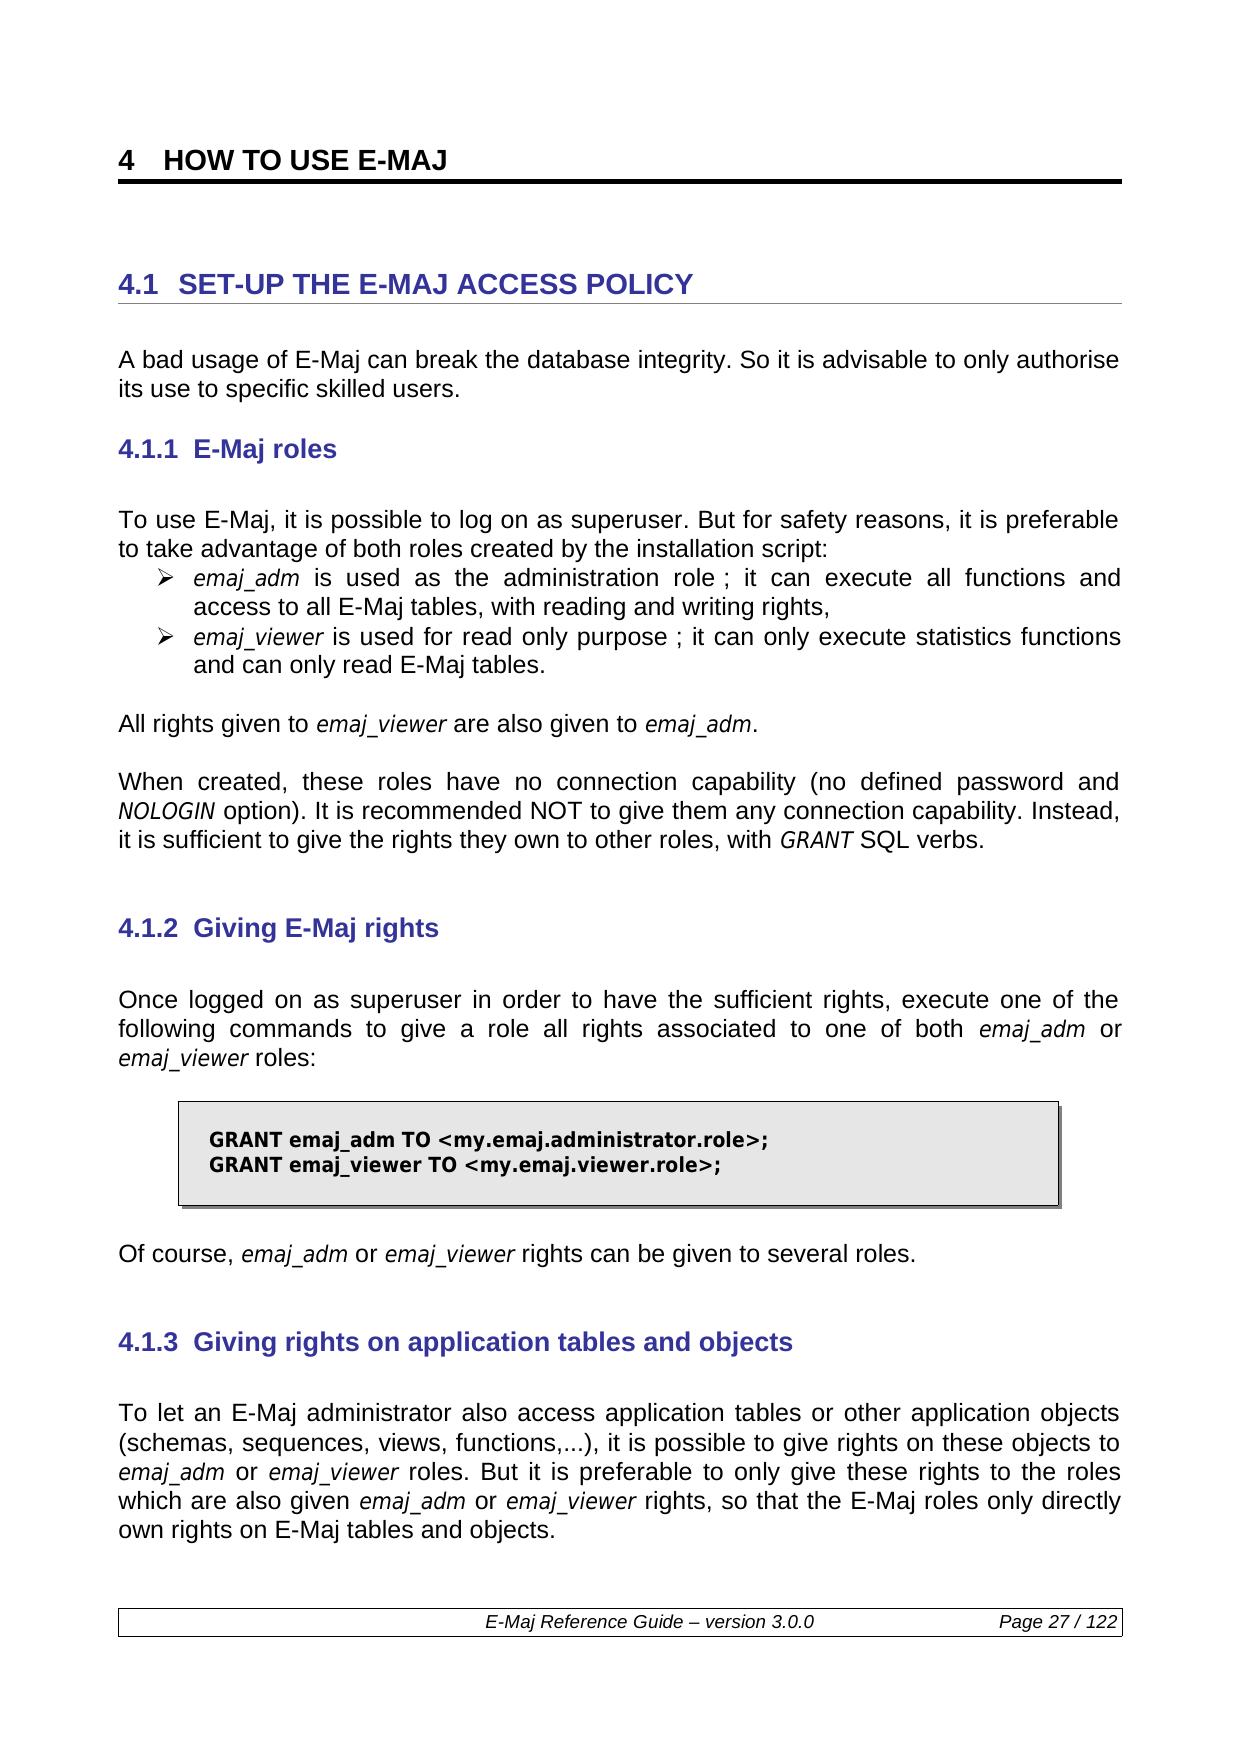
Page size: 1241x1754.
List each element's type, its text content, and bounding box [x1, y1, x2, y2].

subtitle Giving E-Maj rights [118, 912, 1122, 943]
list emaj_adm is used as the administration role ; it can execute all functions and access to all E-Maj tables, with reading and writing rights, [156, 563, 1122, 621]
text GRANT emaj_viewer TO <my.emaj.viewer.role>; [179, 1150, 1058, 1174]
subtitle E-Maj roles [118, 432, 1122, 463]
text All rights given to emaj_viewer are also given to emaj_adm. [118, 708, 1122, 738]
subtitle Giving rights on application tables and objects [118, 1326, 1122, 1357]
text GRANT emaj_adm TO <my.emaj.administrator.role>; [179, 1125, 1058, 1150]
text Of course, emaj_adm or emaj_viewer rights can be given to several roles. [118, 1238, 1122, 1268]
text When created, these roles have no connection capability (no defined password and NOLOGIN option). It is recommended NOT to give them any connection capability. Instead, it is sufficient to give the rights they own to other roles, with GRANT SQL verbs. [118, 767, 1122, 854]
subtitle Set-up the E-Maj access policy [118, 267, 1122, 303]
text To use E-Maj, it is possible to log on as superuser. But for safety reasons, it is preferable to take advantage of both roles created by the installation script: [118, 505, 1122, 563]
text To let an E-Maj administrator also access application tables or other application objects (schemas, sequences, views, functions,...), it is possible to give rights on these objects to emaj_adm or emaj_viewer roles. But it is preferable to only give these rights to the roles which are also given emaj_adm or emaj_viewer rights, so that the E-Maj roles only directly own rights on E-Maj tables and objects. [118, 1398, 1122, 1544]
text Once logged on as superuser in order to have the sufficient rights, execute one of the following commands to give a role all rights associated to one of both emaj_adm or emaj_viewer roles: [118, 984, 1122, 1072]
text A bad usage of E-Maj can break the database integrity. So it is advisable to only authorise its use to specific skilled users. [118, 345, 1122, 403]
subtitle How to use E-Maj [118, 143, 1122, 179]
list emaj_viewer is used for read only purpose ; it can only execute statistics functions and can only read E-Maj tables. [156, 621, 1122, 679]
